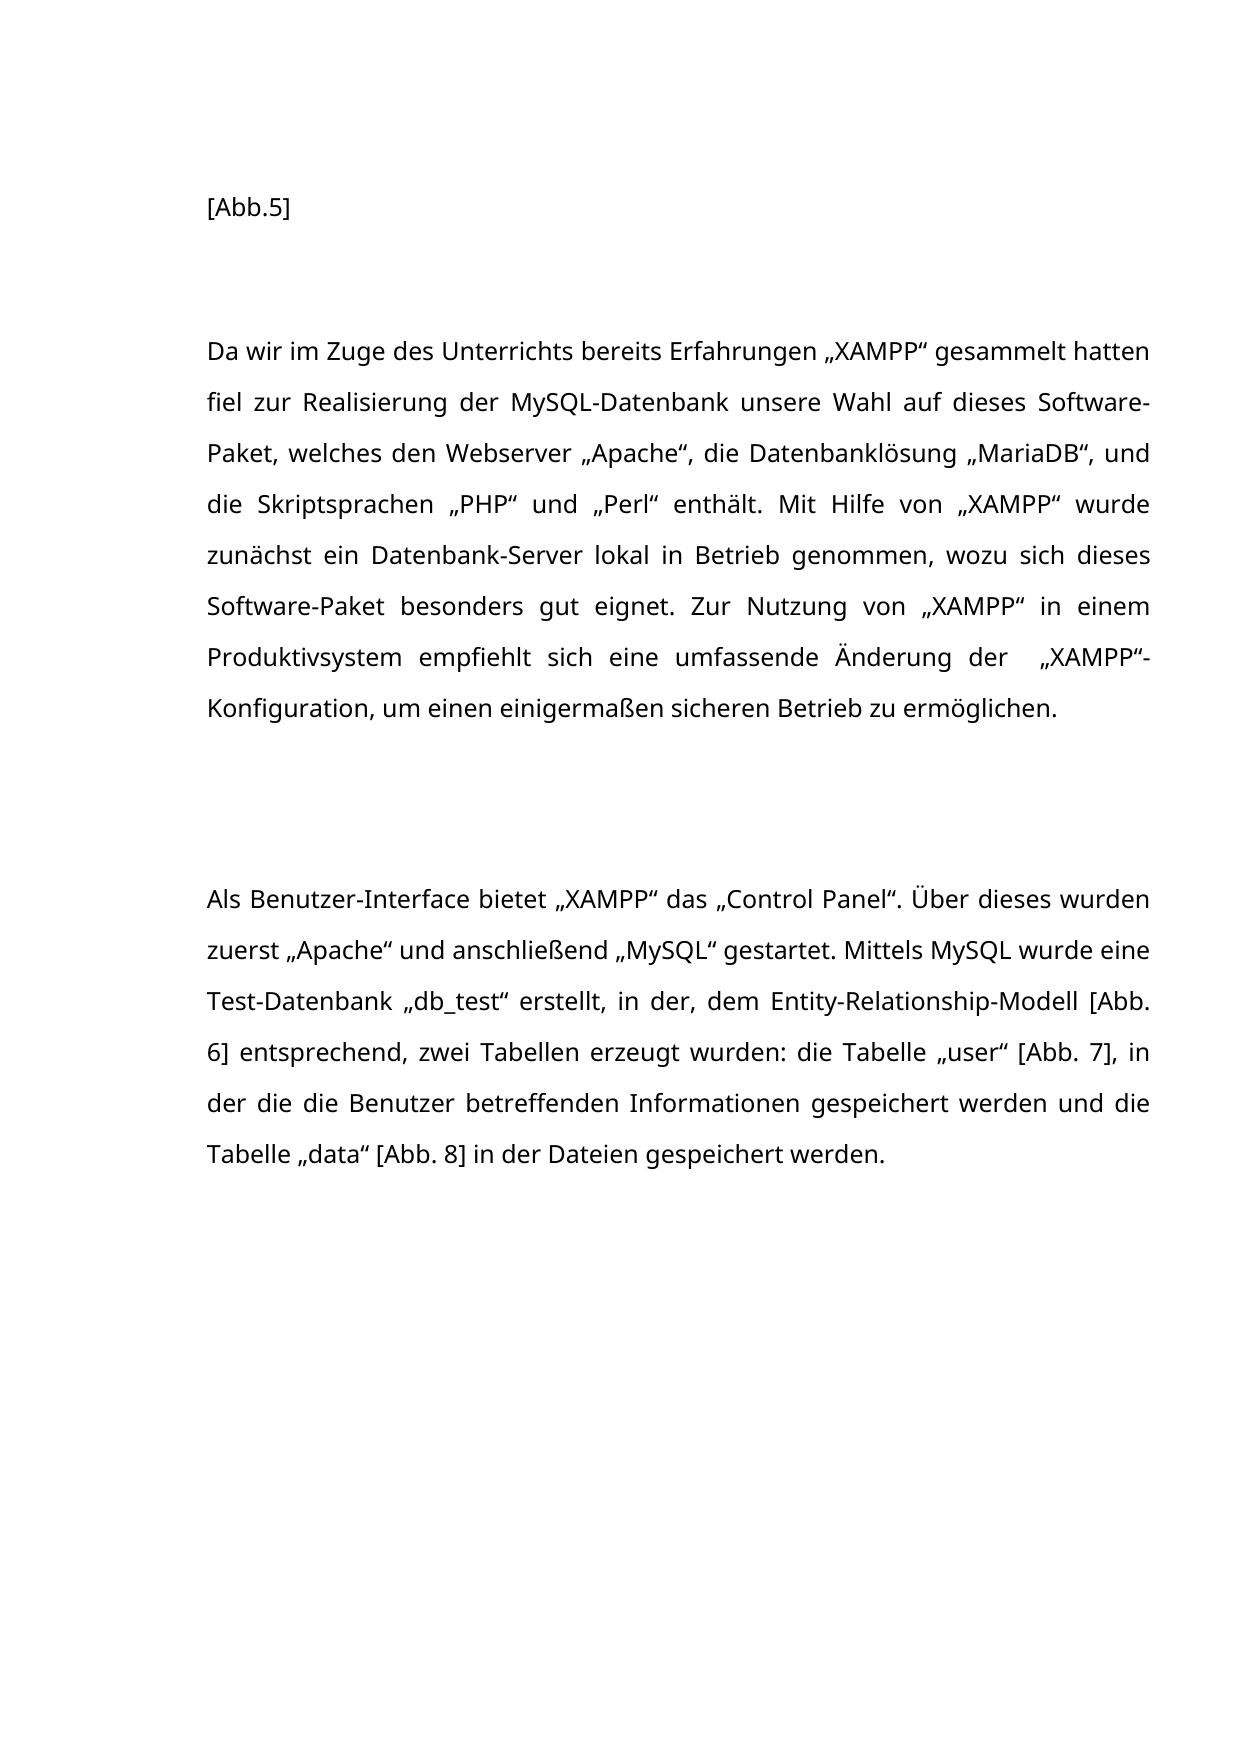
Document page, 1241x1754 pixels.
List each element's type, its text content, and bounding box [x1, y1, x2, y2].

text Da wir im Zuge des Unterrichts bereits Erfahrungen „XAMPP“ gesammelt hatten fiel zur Realisierung der MySQL-Datenbank unsere Wahl auf dieses Software-Paket, welches den Webserver „Apache“, die Datenbanklösung „MariaDB“, und die Skriptsprachen „PHP“ und „Perl“ enthält. Mit Hilfe von „XAMPP“ wurde zunächst ein Datenbank-Server lokal in Betrieb genommen, wozu sich dieses Software-Paket besonders gut eignet. Zur Nutzung von „XAMPP“ in einem Produktivsystem empfiehlt sich eine umfassende Änderung der „XAMPP“-Konfiguration, um einen einigermaßen sicheren Betrieb zu ermöglichen. [207, 334, 1152, 725]
text Als Benutzer-Interface bietet „XAMPP“ das „Control Panel“. Über dieses wurden zuerst „Apache“ und anschließend „MySQL“ gestartet. Mittels MySQL wurde eine Test-Datenbank „db_test“ erstellt, in der, dem Entity-Relationship-Modell [Abb. 6] entsprechend, zwei Tabellen erzeugt wurden: die Tabelle „user“ [Abb. 7], in der die die Benutzer betreffenden Informationen gespeichert werden und die Tabelle „data“ [Abb. 8] in der Dateien gespeichert werden. [207, 881, 1152, 1171]
text [Abb.5] [207, 190, 1152, 224]
